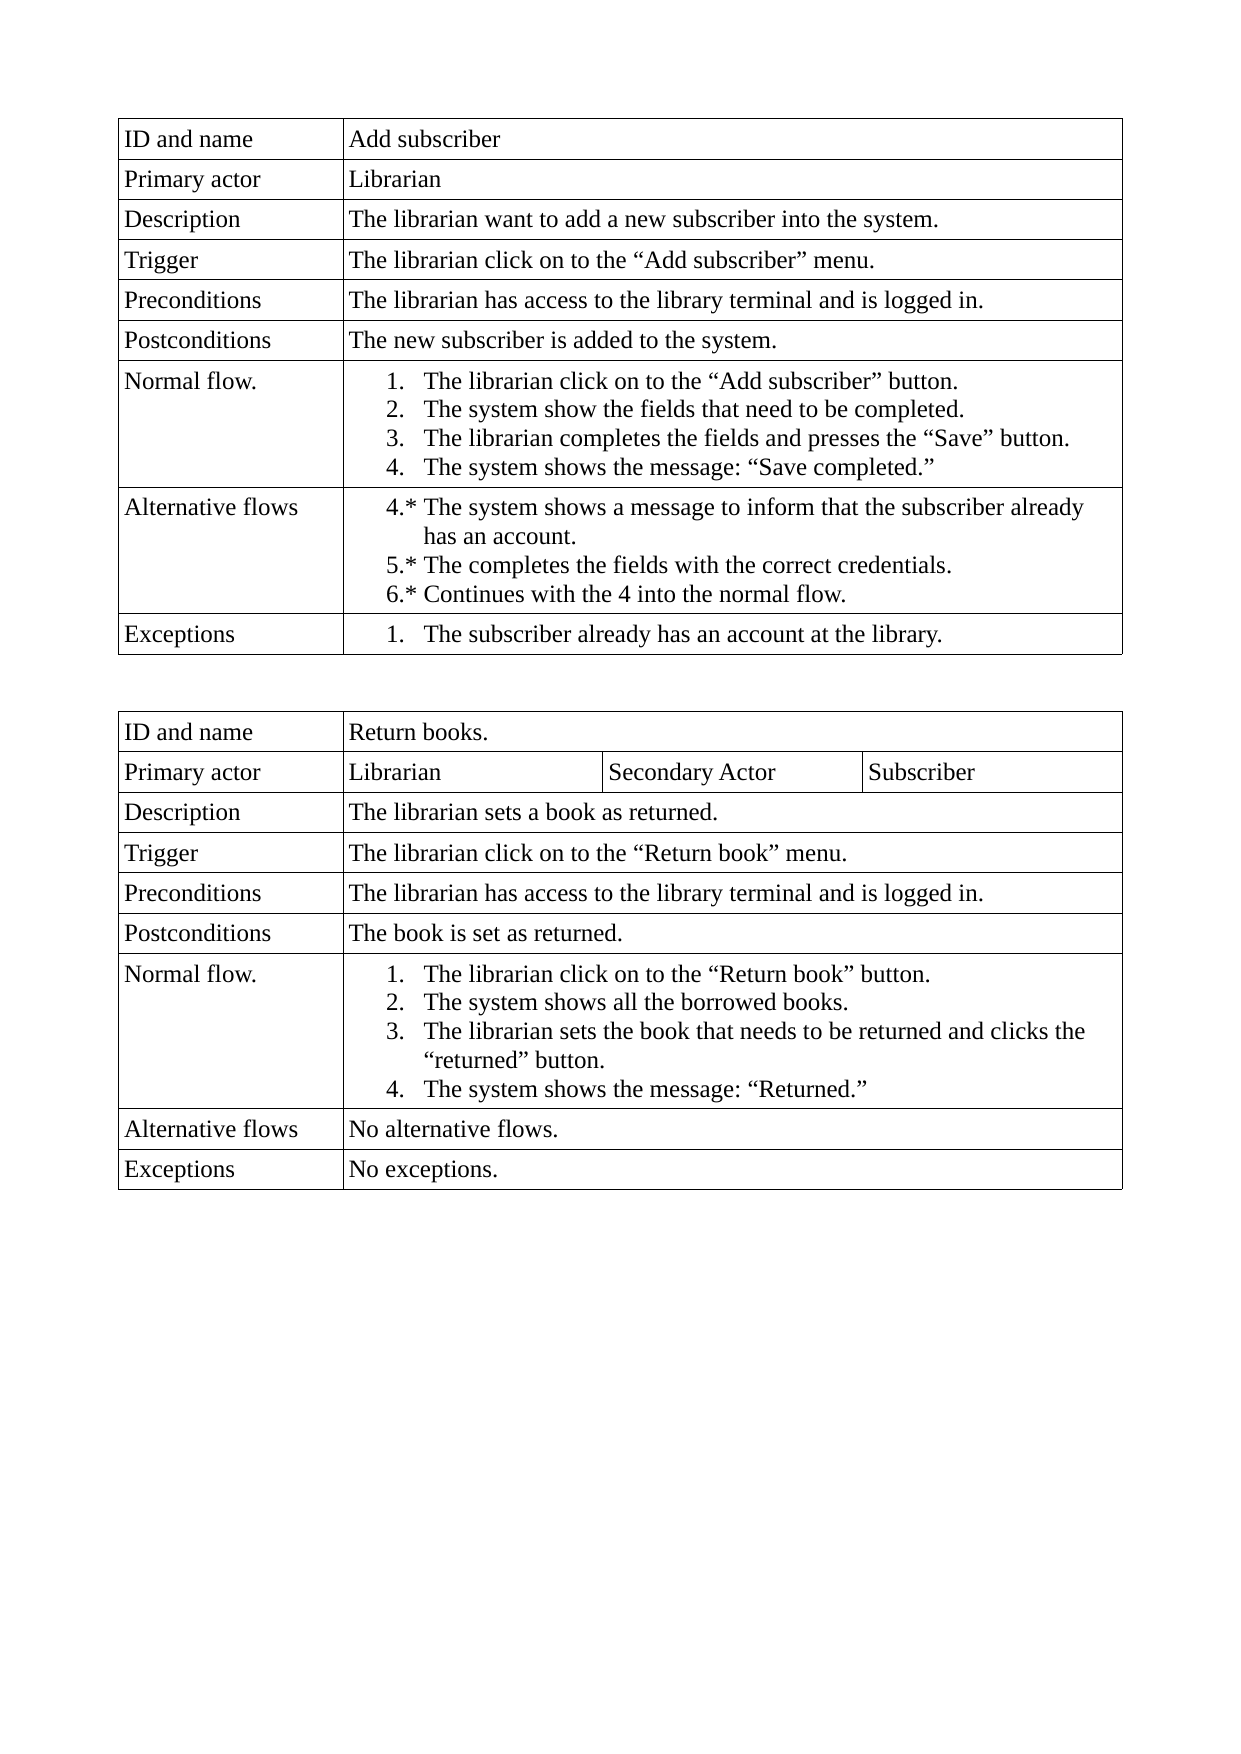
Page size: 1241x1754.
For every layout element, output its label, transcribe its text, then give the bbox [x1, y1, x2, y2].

table_cell The book is set as returned. [344, 914, 1122, 953]
table_cell The librarian sets a book as returned. [344, 793, 1122, 832]
table_cell Secondary Actor [603, 752, 862, 792]
table_cell The librarian click on to the “Return book” menu. [344, 833, 1122, 872]
table_cell The librarian has access to the library terminal and is logged in. [344, 280, 1122, 320]
table_cell Preconditions [119, 873, 343, 913]
table_cell Preconditions [119, 280, 343, 320]
table_cell Subscriber [863, 752, 1122, 792]
table_cell Description [119, 793, 343, 832]
table_cell Alternative flows [119, 1109, 343, 1148]
table_cell The librarian want to add a new subscriber into the system. [344, 200, 1122, 239]
table_cell Exceptions [119, 1150, 343, 1189]
table_cell Trigger [119, 833, 343, 872]
table_cell The new subscriber is added to the system. [344, 321, 1122, 360]
table_cell The subscriber already has an account at the library. [344, 614, 1122, 653]
table_header ID and name [119, 712, 343, 751]
table_cell Exceptions [119, 614, 343, 653]
table_cell The librarian has access to the library terminal and is logged in. [344, 873, 1122, 913]
table_cell Librarian [344, 160, 1122, 199]
table_cell Alternative flows [119, 488, 343, 613]
table_cell Description [119, 200, 343, 239]
table_cell Librarian [344, 752, 602, 792]
table_cell The system shows a message to inform that the subscriber already has an account. The completes the fields with the correct credentials. Continues with the 4 into the normal flow. [344, 488, 1122, 613]
table_header ID and name [119, 119, 343, 158]
table_cell No alternative flows. [344, 1109, 1122, 1148]
table_header Add subscriber [344, 119, 1122, 158]
table_cell The librarian click on to the “Return book” button. The system shows all the borrowed books. The librarian sets the book that needs to be returned and clicks the “returned” button. The system shows the message: “Returned.” [344, 954, 1122, 1108]
table_cell No exceptions. [344, 1150, 1122, 1189]
table_cell Normal flow. [119, 361, 343, 487]
table_cell Primary actor [119, 752, 343, 792]
table_cell Postconditions [119, 321, 343, 360]
table_cell Normal flow. [119, 954, 343, 1108]
table_cell The librarian click on to the “Add subscriber” button. The system show the fields that need to be completed. The librarian completes the fields and presses the “Save” button. The system shows the message: “Save completed.” [344, 361, 1122, 487]
table_cell Postconditions [119, 914, 343, 953]
table_cell Primary actor [119, 160, 343, 199]
table_header Return books. [344, 712, 1122, 751]
table_cell The librarian click on to the “Add subscriber” menu. [344, 240, 1122, 279]
table_cell Trigger [119, 240, 343, 279]
